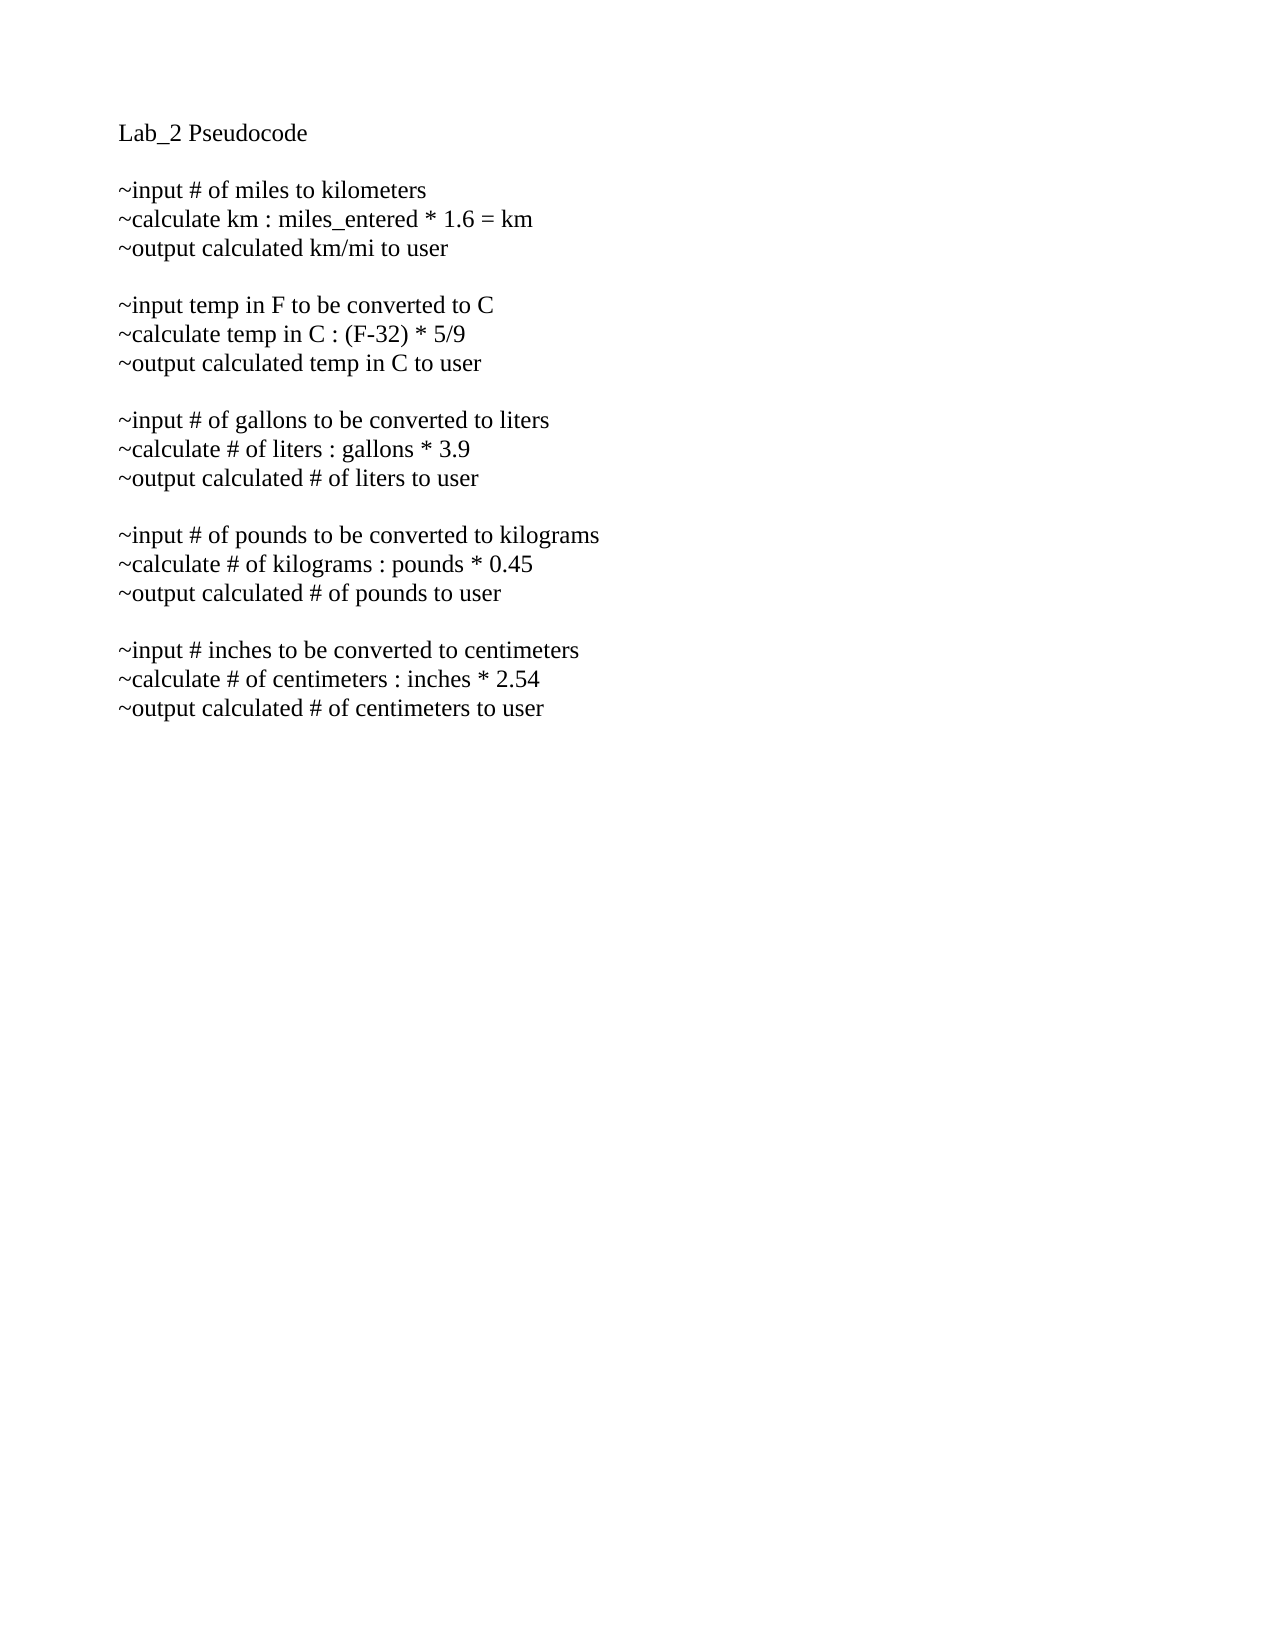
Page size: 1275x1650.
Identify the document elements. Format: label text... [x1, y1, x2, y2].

text ~output calculated # of centimeters to user [118, 693, 1157, 722]
text Lab_2 Pseudocode [118, 118, 1157, 147]
text ~calculate # of centimeters : inches * 2.54 [118, 664, 1157, 693]
text ~output calculated temp in C to user [118, 348, 1157, 377]
text ~output calculated # of liters to user [118, 463, 1157, 492]
text ~input # inches to be converted to centimeters [118, 636, 1157, 664]
text ~input # of gallons to be converted to liters [118, 406, 1157, 434]
text ~input temp in F to be converted to C [118, 291, 1157, 319]
text ~calculate # of kilograms : pounds * 0.45 [118, 549, 1157, 578]
text ~input # of miles to kilometers [118, 176, 1157, 204]
text ~input # of pounds to be converted to kilograms [118, 521, 1157, 549]
text ~calculate # of liters : gallons * 3.9 [118, 434, 1157, 463]
text ~output calculated km/mi to user [118, 233, 1157, 262]
text ~output calculated # of pounds to user [118, 578, 1157, 607]
text ~calculate temp in C : (F-32) * 5/9 [118, 319, 1157, 348]
text ~calculate km : miles_entered * 1.6 = km [118, 204, 1157, 233]
